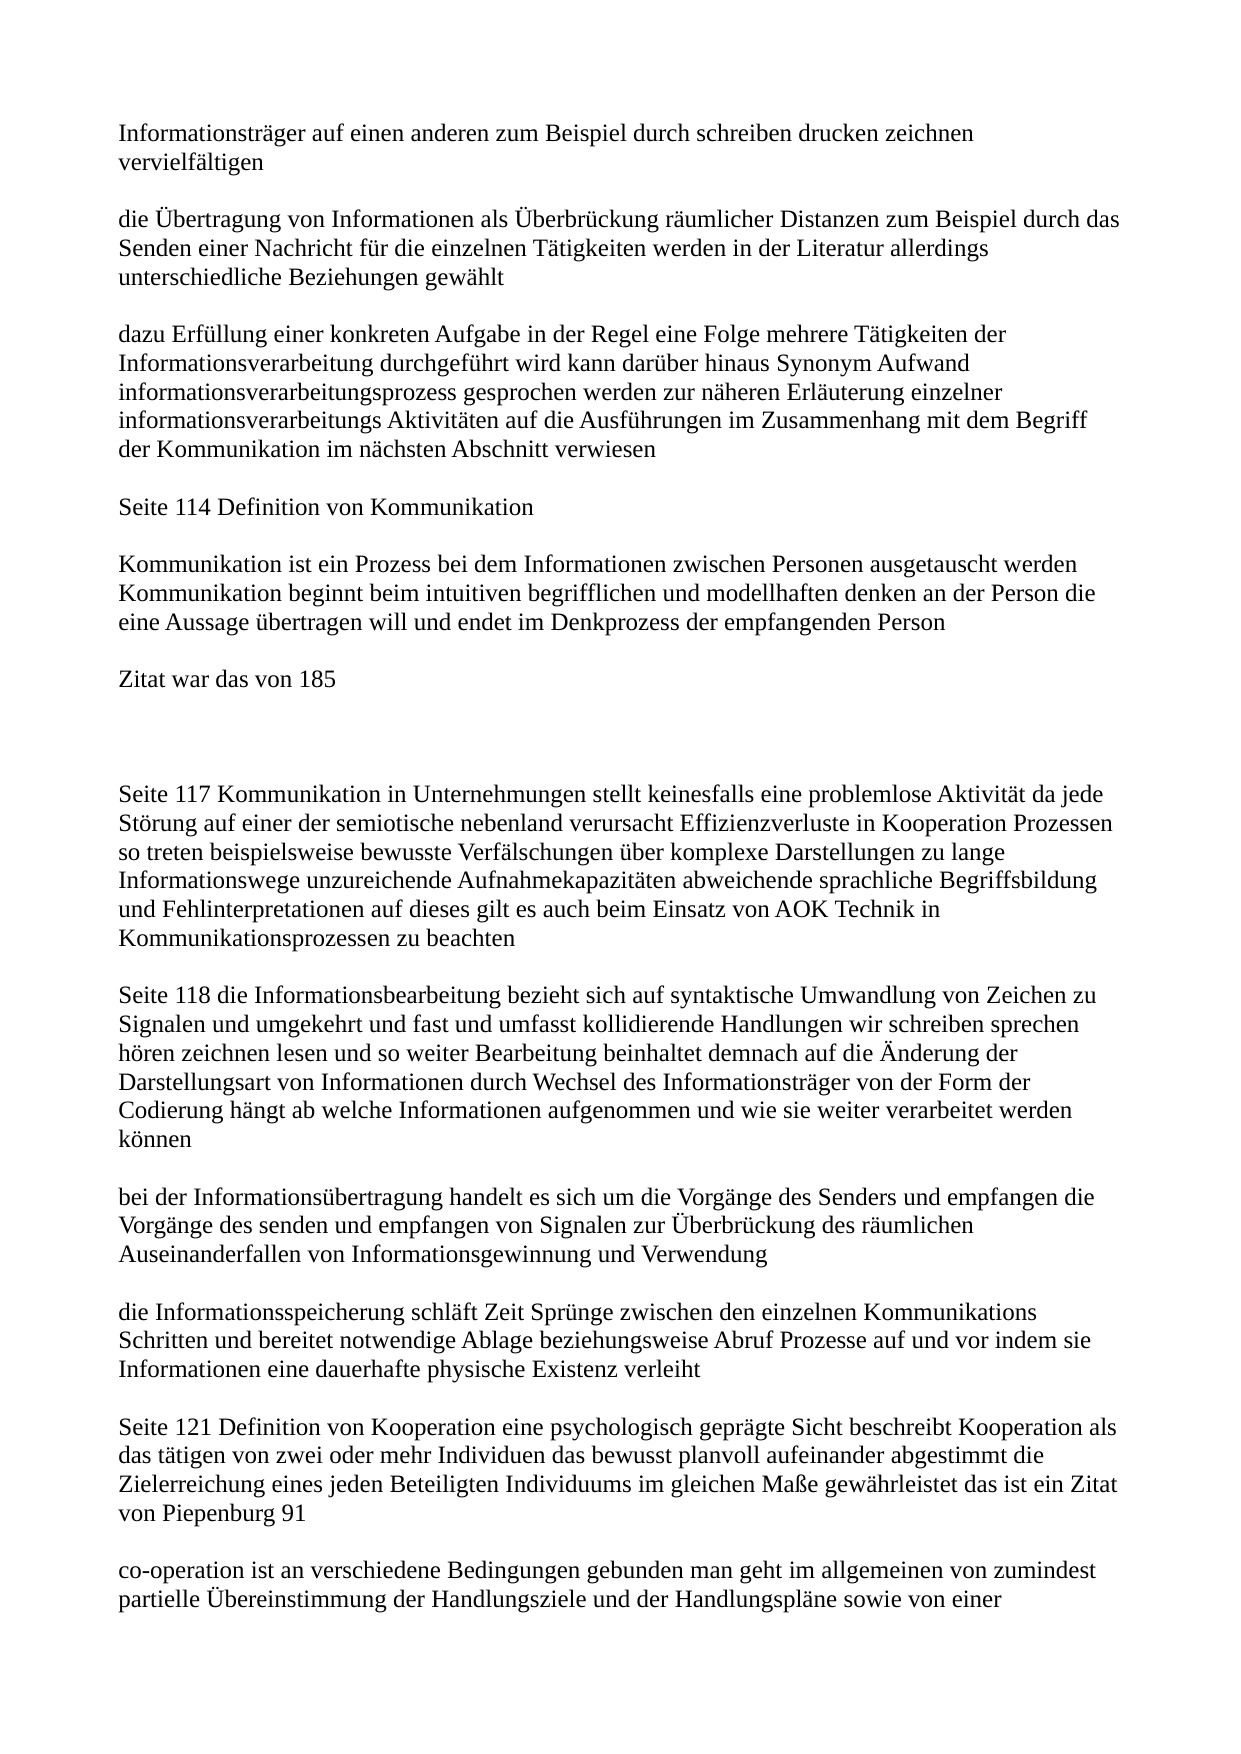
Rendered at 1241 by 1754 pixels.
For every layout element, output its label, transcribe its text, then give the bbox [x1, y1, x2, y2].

text Informationsträger auf einen anderen zum Beispiel durch schreiben drucken zeichnen vervielfältigen die Übertragung von Informationen als Überbrückung räumlicher Distanzen zum Beispiel durch das Senden einer Nachricht für die einzelnen Tätigkeiten werden in der Literatur allerdings unterschiedliche Beziehungen gewählt dazu Erfüllung einer konkreten Aufgabe in der Regel eine Folge mehrere Tätigkeiten der Informationsverarbeitung durchgeführt wird kann darüber hinaus Synonym Aufwand informationsverarbeitungsprozess gesprochen werden zur näheren Erläuterung einzelner informationsverarbeitungs Aktivitäten auf die Ausführungen im Zusammenhang mit dem Begriff der Kommunikation im nächsten Abschnitt verwiesen Seite 114 Definition von Kommunikation Kommunikation ist ein Prozess bei dem Informationen zwischen Personen ausgetauscht werden Kommunikation beginnt beim intuitiven begrifflichen und modellhaften denken an der Person die eine Aussage übertragen will und endet im Denkprozess der empfangenden Person Zitat war das von 185 Seite 117 Kommunikation in Unternehmungen stellt keinesfalls eine problemlose Aktivität da jede Störung auf einer der semiotische nebenland verursacht Effizienzverluste in Kooperation Prozessen so treten beispielsweise bewusste Verfälschungen über komplexe Darstellungen zu lange Informationswege unzureichende Aufnahmekapazitäten abweichende sprachliche Begriffsbildung und Fehlinterpretationen auf dieses gilt es auch beim Einsatz von AOK Technik in Kommunikationsprozessen zu beachten Seite 118 die Informationsbearbeitung bezieht sich auf syntaktische Umwandlung von Zeichen zu Signalen und umgekehrt und fast und umfasst kollidierende Handlungen wir schreiben sprechen hören zeichnen lesen und so weiter Bearbeitung beinhaltet demnach auf die Änderung der Darstellungsart von Informationen durch Wechsel des Informationsträger von der Form der Codierung hängt ab welche Informationen aufgenommen und wie sie weiter verarbeitet werden können bei der Informationsübertragung handelt es sich um die Vorgänge des Senders und empfangen die Vorgänge des senden und empfangen von Signalen zur Überbrückung des räumlichen Auseinanderfallen von Informationsgewinnung und Verwendung die Informationsspeicherung schläft Zeit Sprünge zwischen den einzelnen Kommunikations Schritten und bereitet notwendige Ablage beziehungsweise Abruf Prozesse auf und vor indem sie Informationen eine dauerhafte physische Existenz verleiht Seite 121 Definition von Kooperation eine psychologisch geprägte Sicht beschreibt Kooperation als das tätigen von zwei oder mehr Individuen das bewusst planvoll aufeinander abgestimmt die Zielerreichung eines jeden Beteiligten Individuums im gleichen Maße gewährleistet das ist ein Zitat von Piepenburg 91 co-operation ist an verschiedene Bedingungen gebunden man geht im allgemeinen von zumindest partielle Übereinstimmung der Handlungsziele und der Handlungspläne sowie von einer [118, 118, 1122, 1613]
